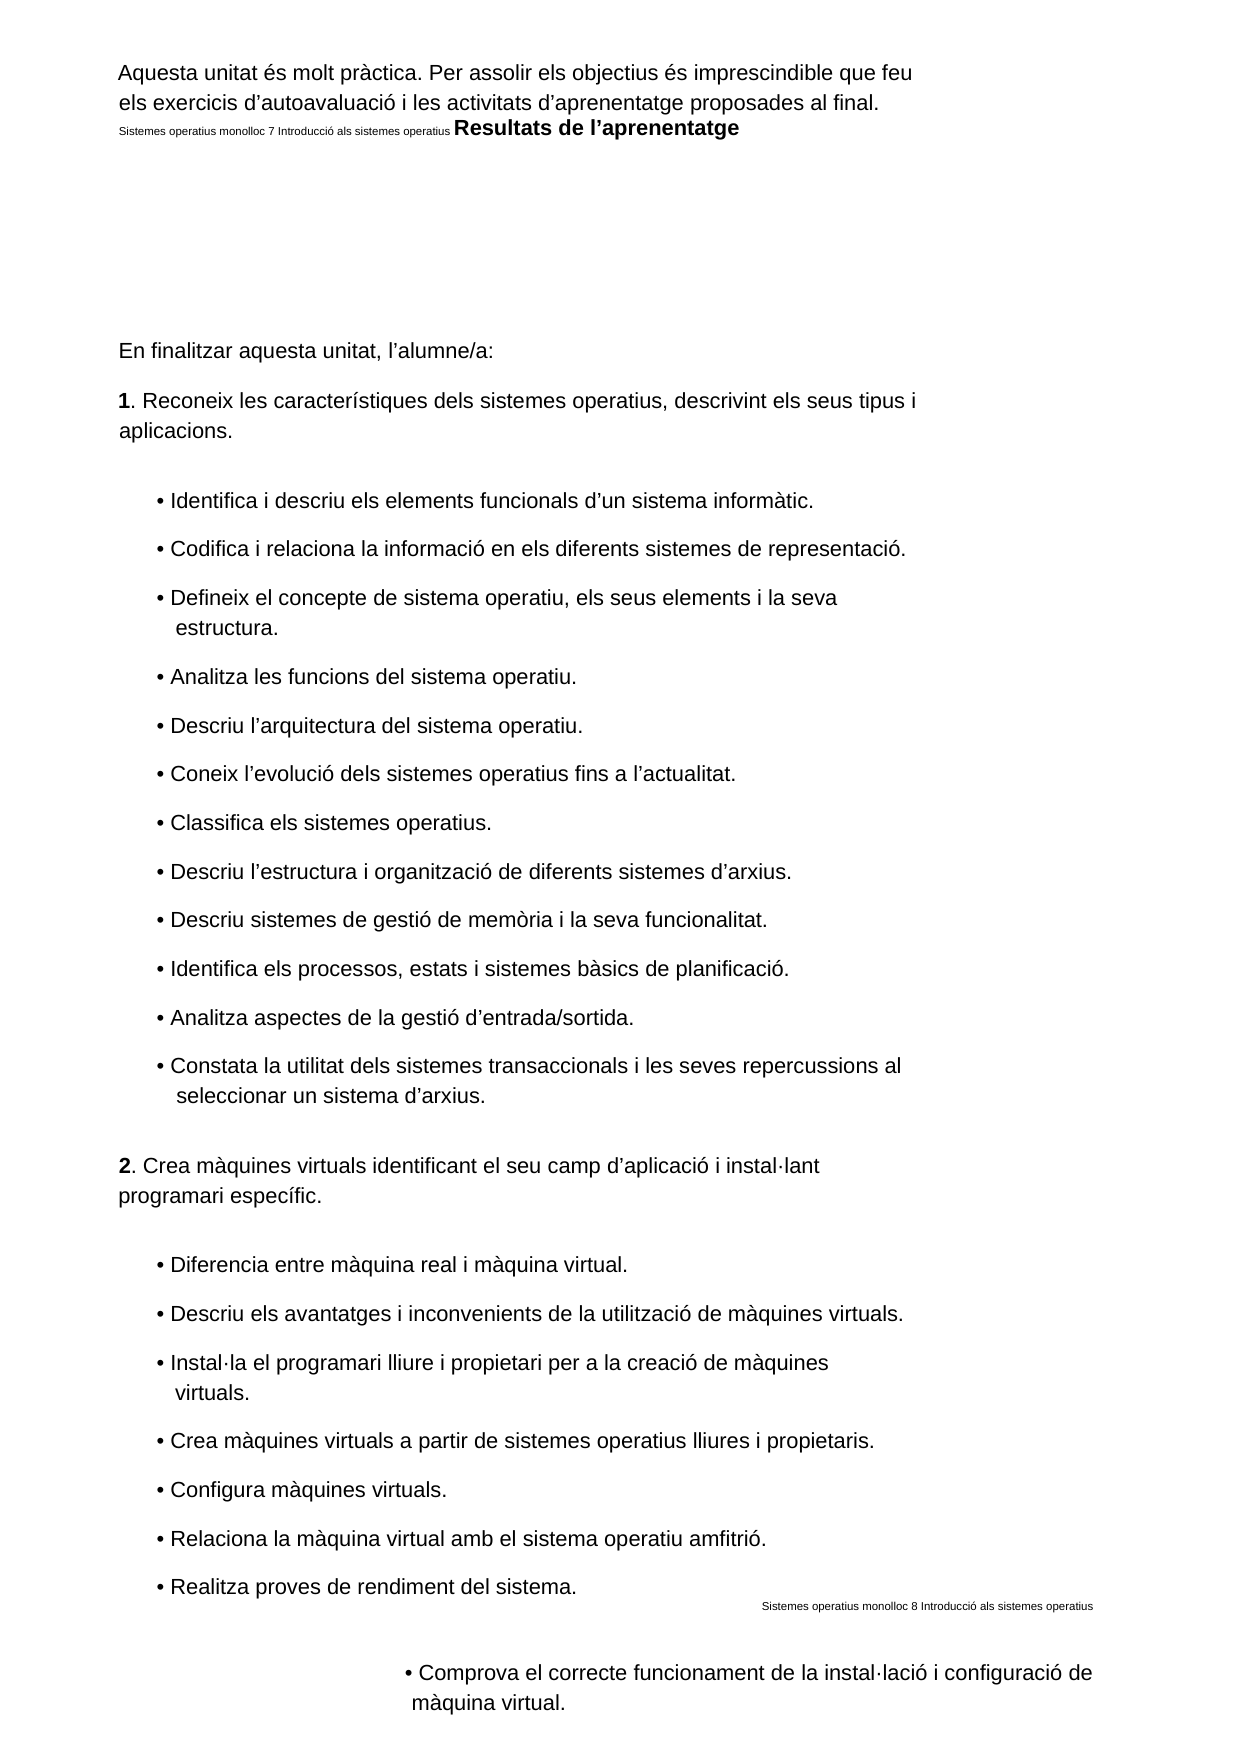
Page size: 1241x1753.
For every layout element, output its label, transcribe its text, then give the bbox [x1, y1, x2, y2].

text • Configura màquines virtuals. [156, 1477, 1122, 1502]
text programari específic. [118, 1183, 1122, 1208]
text • Identifica els processos, estats i sistemes bàsics de planificació. [156, 956, 1122, 981]
text • Identifica i descriu els elements funcionals d’un sistema informàtic. [156, 488, 1122, 513]
text • Coneix l’evolució dels sistemes operatius fins a l’actualitat. [156, 761, 1122, 786]
text • Comprova el correcte funcionament de la instal·lació i configuració de [0, 1660, 1093, 1685]
text aplicacions. [119, 418, 1122, 444]
text • Diferencia entre màquina real i màquina virtual. [156, 1252, 1122, 1277]
text • Realitza proves de rendiment del sistema. [156, 1574, 1122, 1599]
text Sistemes operatius monolloc 8 Introducció als sistemes operatius [0, 1599, 1093, 1613]
text • Relaciona la màquina virtual amb el sistema operatiu amfitrió. [156, 1526, 1122, 1551]
text els exercicis d’autoavaluació i les activitats d’aprenentatge proposades al final. [119, 90, 1122, 115]
text màquina virtual. [411, 1690, 1122, 1715]
text 1. Reconeix les característiques dels sistemes operatius, descrivint els seus tipus i [118, 388, 1122, 414]
text • Analitza aspectes de la gestió d’entrada/sortida. [156, 1005, 1122, 1030]
text • Constata la utilitat dels sistemes transaccionals i les seves repercussions al [156, 1053, 1122, 1079]
text seleccionar un sistema d’arxius. [176, 1083, 1122, 1109]
text virtuals. [175, 1379, 1122, 1404]
text • Instal·la el programari lliure i propietari per a la creació de màquines [156, 1349, 1122, 1374]
text • Analitza les funcions del sistema operatiu. [156, 664, 1122, 689]
text Sistemes operatius monolloc 7 Introducció als sistemes operatius Resultats de l’aprenentatge [119, 115, 1123, 140]
text • Codifica i relaciona la informació en els diferents sistemes de representació. [156, 536, 1122, 562]
text • Descriu els avantatges i inconvenients de la utilització de màquines virtuals. [156, 1301, 1122, 1326]
text • Descriu sistemes de gestió de memòria i la seva funcionalitat. [156, 907, 1122, 932]
text En finalitzar aquesta unitat, l’alumne/a: [118, 338, 1122, 363]
text • Descriu l’estructura i organització de diferents sistemes d’arxius. [156, 859, 1122, 884]
text • Descriu l’arquitectura del sistema operatiu. [156, 712, 1122, 738]
text Aquesta unitat és molt pràctica. Per assolir els objectius és imprescindible que feu [118, 60, 1122, 85]
text • Crea màquines virtuals a partir de sistemes operatius lliures i propietaris. [156, 1428, 1122, 1453]
text • Defineix el concepte de sistema operatiu, els seus elements i la seva [156, 585, 1122, 610]
text 2. Crea màquines virtuals identificant el seu camp d’aplicació i instal·lant [118, 1153, 1122, 1178]
text • Classifica els sistemes operatius. [156, 810, 1122, 835]
text estructura. [175, 615, 1122, 640]
